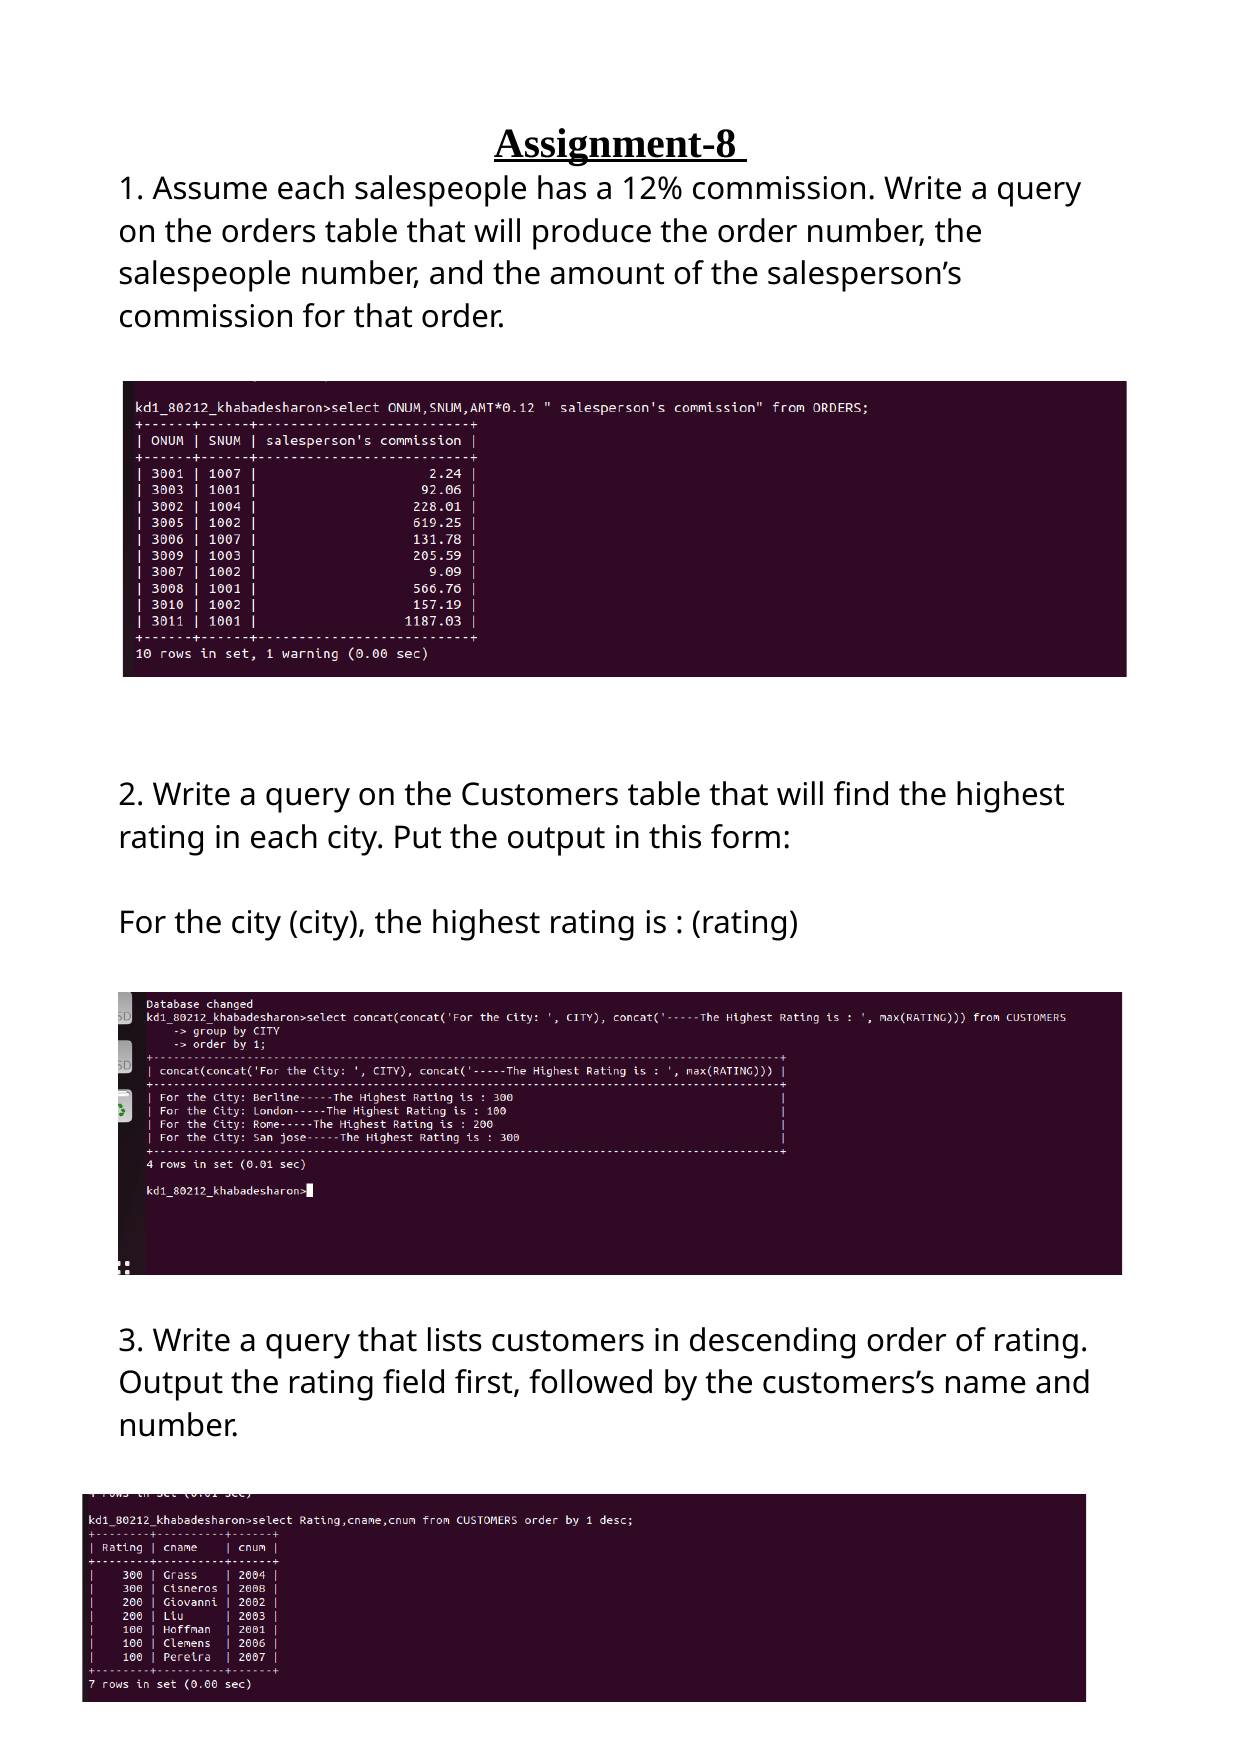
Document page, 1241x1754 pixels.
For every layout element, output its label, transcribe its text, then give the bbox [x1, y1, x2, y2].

picture [82, 1494, 1087, 1702]
text 1. Assume each salespeople has a 12% commission. Write a query on the orders table that will produce the order number, the salespeople number, and the amount of the salesperson’s commission for that order. [118, 166, 1122, 336]
picture [118, 992, 1123, 1275]
text 2. Write a query on the Customers table that will find the highest rating in each city. Put the output in this form: [118, 772, 1122, 857]
picture [122, 381, 1127, 677]
text For the city (city), the highest rating is : (rating) [118, 900, 1122, 942]
text Assignment-8 [118, 118, 1122, 166]
text 3. Write a query that lists customers in descending order of rating. Output the rating field first, followed by the customers’s name and number. [118, 1318, 1122, 1445]
